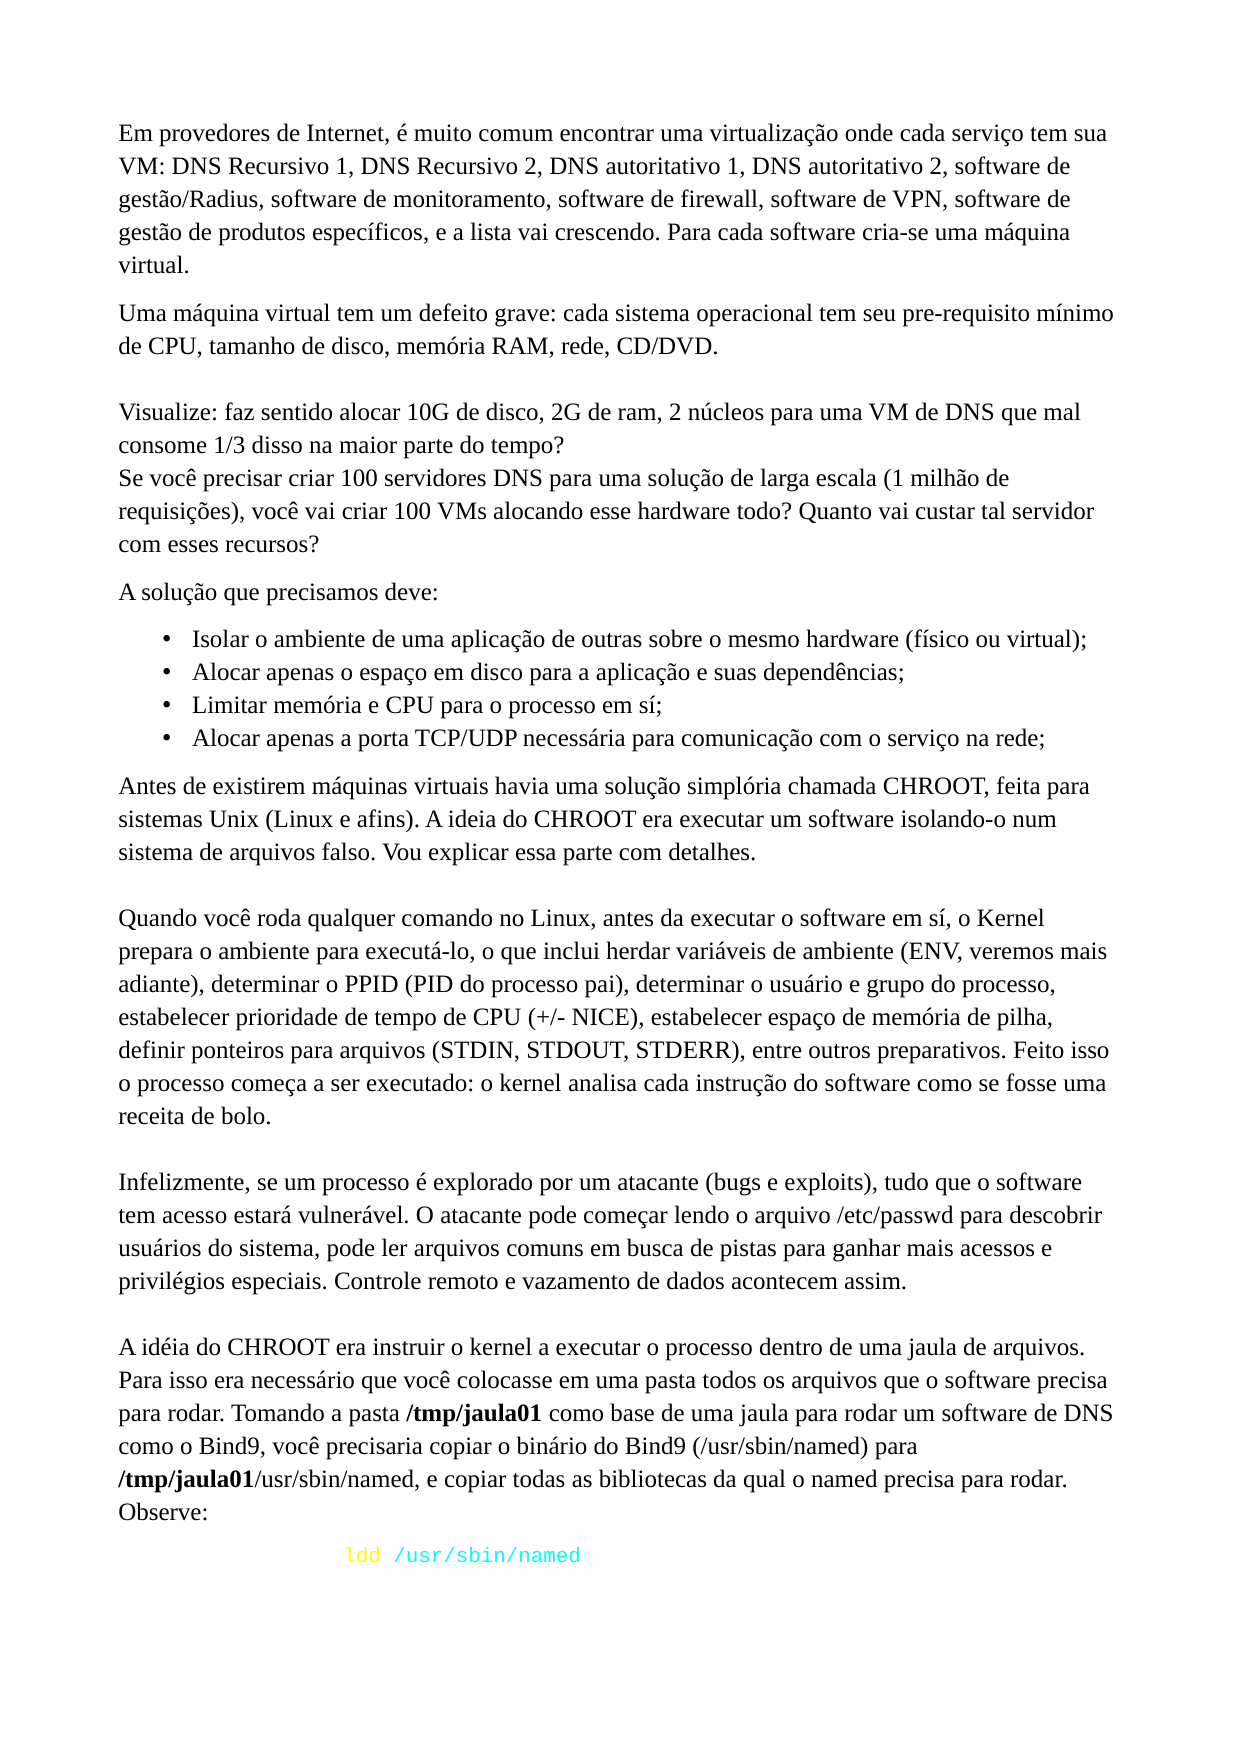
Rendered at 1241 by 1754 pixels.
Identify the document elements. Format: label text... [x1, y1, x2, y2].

text A solução que precisamos deve: [118, 577, 1122, 605]
text Uma máquina virtual tem um defeito grave: cada sistema operacional tem seu pre-requisito mínimo de CPU, tamanho de disco, memória RAM, rede, CD/DVD. Visualize: faz sentido alocar 10G de disco, 2G de ram, 2 núcleos para uma VM de DNS que mal consome 1/3 disso na maior parte do tempo? Se você precisar criar 100 servidores DNS para uma solução de larga escala (1 milhão de requisições), você vai criar 100 VMs alocando esse hardware todo? Quanto vai custar tal servidor com esses recursos? [118, 298, 1122, 558]
list Isolar o ambiente de uma aplicação de outras sobre o mesmo hardware (físico ou virtual); [162, 624, 1122, 653]
text Em provedores de Internet, é muito comum encontrar uma virtualização onde cada serviço tem sua VM: DNS Recursivo 1, DNS Recursivo 2, DNS autoritativo 1, DNS autoritativo 2, software de gestão/Radius, software de monitoramento, software de firewall, software de VPN, software de gestão de produtos específicos, e a lista vai crescendo. Para cada software cria-se uma máquina virtual. [118, 118, 1122, 279]
text Antes de existirem máquinas virtuais havia uma solução simplória chamada CHROOT, feita para sistemas Unix (Linux e afins). A ideia do CHROOT era executar um software isolando-o num sistema de arquivos falso. Vou explicar essa parte com detalhes. Quando você roda qualquer comando no Linux, antes da executar o software em sí, o Kernel prepara o ambiente para executá-lo, o que inclui herdar variáveis de ambiente (ENV, veremos mais adiante), determinar o PPID (PID do processo pai), determinar o usuário e grupo do processo, estabelecer prioridade de tempo de CPU (+/- NICE), estabelecer espaço de memória de pilha, definir ponteiros para arquivos (STDIN, STDOUT, STDERR), entre outros preparativos. Feito isso o processo começa a ser executado: o kernel analisa cada instrução do software como se fosse uma receita de bolo. Infelizmente, se um processo é explorado por um atacante (bugs e exploits), tudo que o software tem acesso estará vulnerável. O atacante pode começar lendo o arquivo /etc/passwd para descobrir usuários do sistema, pode ler arquivos comuns em busca de pistas para ganhar mais acessos e privilégios especiais. Controle remoto e vazamento de dados acontecem assim. A idéia do CHROOT era instruir o kernel a executar o processo dentro de uma jaula de arquivos. Para isso era necessário que você colocasse em uma pasta todos os arquivos que o software precisa para rodar. Tomando a pasta /tmp/jaula01 como base de uma jaula para rodar um software de DNS como o Bind9, você precisaria copiar o binário do Bind9 (/usr/sbin/named) para /tmp/jaula01/usr/sbin/named, e copiar todas as bibliotecas da qual o named precisa para rodar. Observe: [118, 771, 1122, 1526]
text liblwres.so.161 => /lib/x86_64-linux-gnu/liblwres.so.161 [118, 1592, 1122, 1616]
list Alocar apenas a porta TCP/UDP necessária para comunicação com o serviço na rede; [162, 723, 1122, 752]
text root@labserver:~# ldd /usr/sbin/named [118, 1545, 1122, 1568]
text linux-vdso.so.1 [118, 1568, 1122, 1592]
list Alocar apenas o espaço em disco para a aplicação e suas dependências; [162, 657, 1122, 686]
list Limitar memória e CPU para o processo em sí; [162, 690, 1122, 719]
